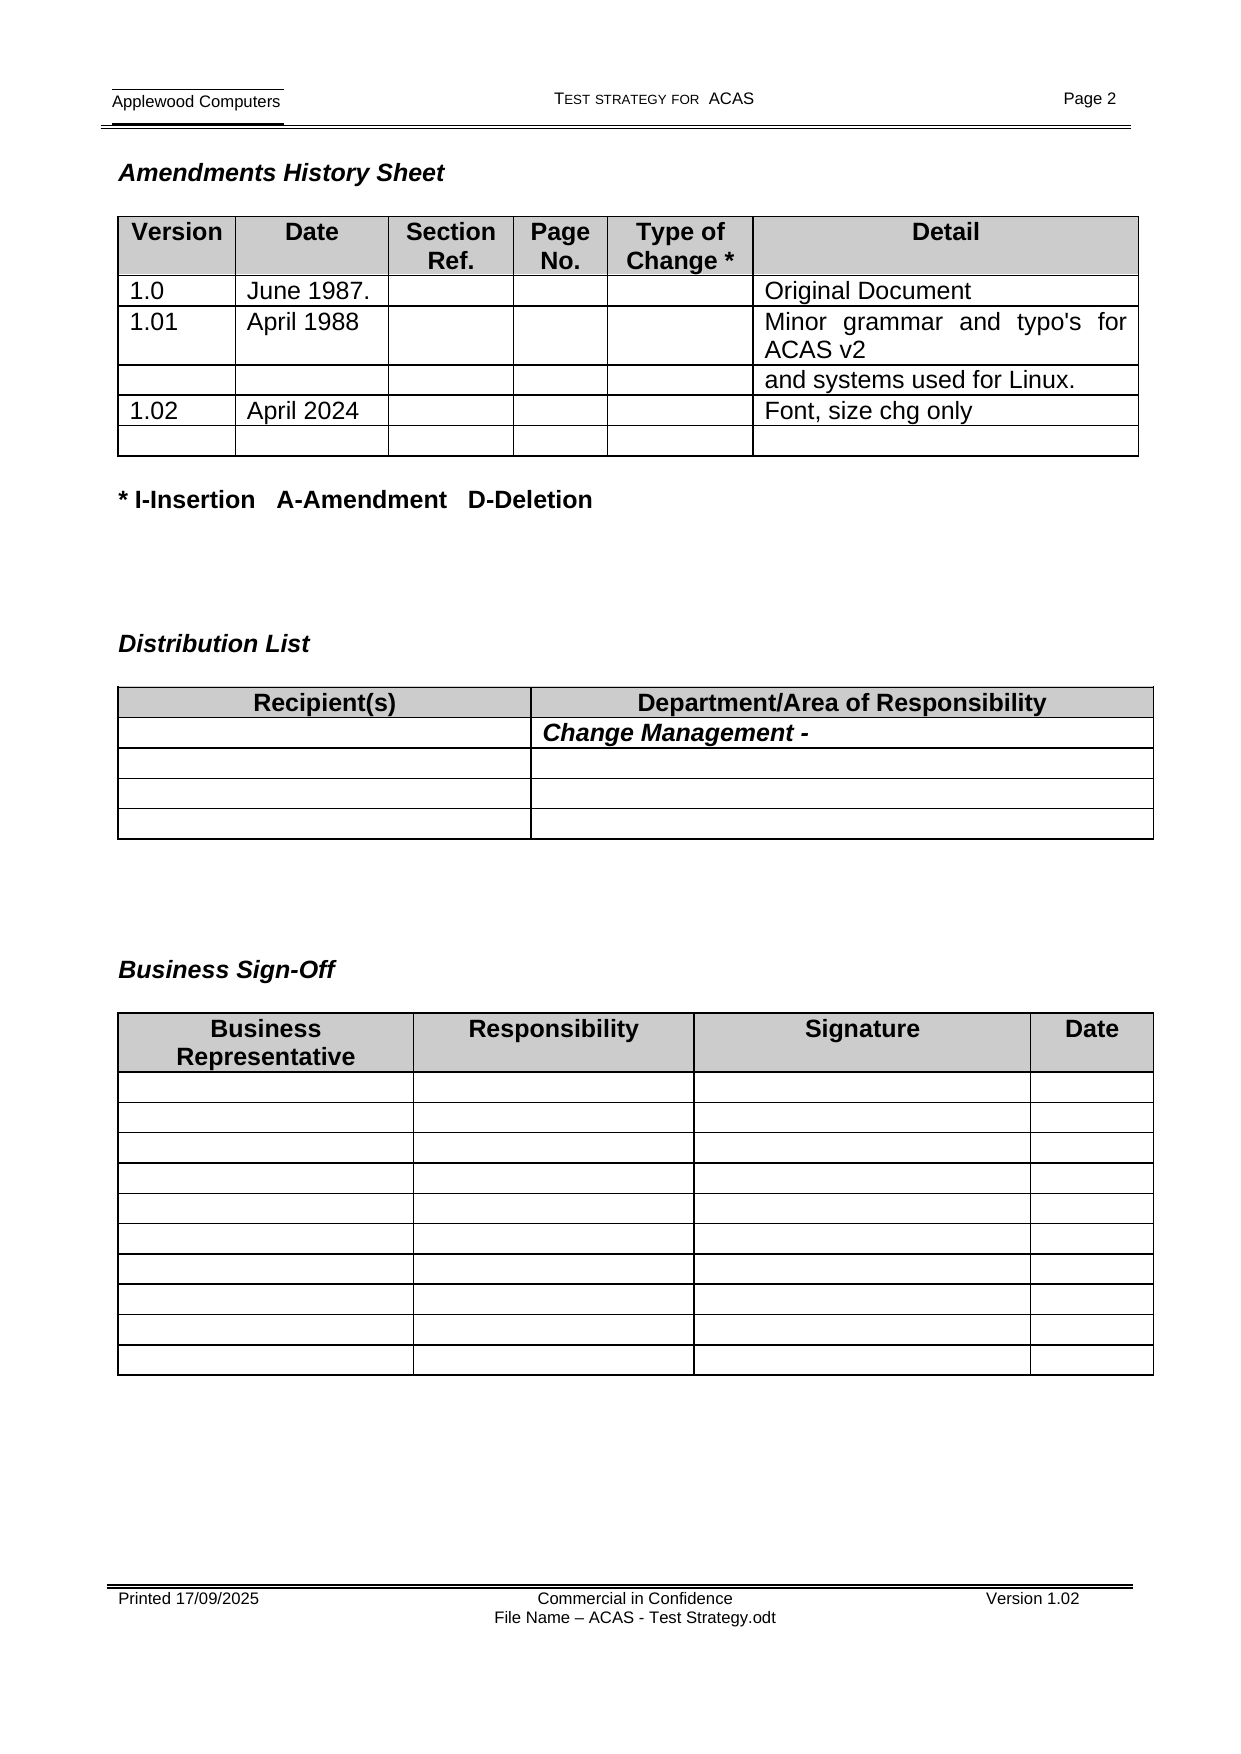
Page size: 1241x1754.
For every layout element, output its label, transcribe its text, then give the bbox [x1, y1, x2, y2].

table_cell [608, 307, 752, 364]
table_cell [1031, 1164, 1153, 1192]
text Business Sign-Off [118, 954, 1122, 983]
table_cell Change Management - [532, 718, 1153, 747]
table_cell 1.0 [119, 276, 235, 305]
table_cell [414, 1103, 693, 1132]
table_cell [119, 1255, 413, 1283]
table_cell [119, 749, 530, 777]
table_cell [414, 1346, 693, 1374]
table_cell [1031, 1285, 1153, 1314]
table_cell [119, 1224, 413, 1253]
table_cell and systems used for Linux. [754, 366, 1138, 394]
table_cell [514, 307, 607, 364]
table_cell [608, 426, 752, 455]
table_cell [514, 276, 607, 305]
table_cell [695, 1073, 1030, 1101]
table_cell [695, 1103, 1030, 1132]
table_cell [119, 718, 530, 747]
text Amendments History Sheet [118, 158, 1122, 187]
table_header Page No. [514, 217, 607, 274]
table_cell [1031, 1255, 1153, 1283]
table_header Version [119, 217, 235, 274]
table_cell [119, 1073, 413, 1101]
table_cell [1031, 1346, 1153, 1374]
table_cell [414, 1285, 693, 1314]
table_cell [695, 1224, 1030, 1253]
table_header Section Ref. [389, 217, 513, 274]
table_cell [236, 366, 388, 394]
table_cell Original Document [754, 276, 1138, 305]
table_header Detail [754, 217, 1138, 274]
table_header Business Representative [119, 1014, 413, 1071]
table_cell [236, 426, 388, 455]
table_cell [414, 1315, 693, 1344]
table_cell [1031, 1224, 1153, 1253]
table_cell [532, 779, 1153, 808]
table_cell [1031, 1073, 1153, 1101]
table_cell [695, 1133, 1030, 1162]
table_cell [414, 1255, 693, 1283]
table_cell [532, 809, 1153, 838]
table_header Type of Change * [608, 217, 752, 274]
table_cell [414, 1224, 693, 1253]
table_cell [119, 1194, 413, 1223]
table_cell [608, 396, 752, 424]
table_cell [695, 1164, 1030, 1192]
table_cell June 1987. [236, 276, 388, 305]
table_cell April 1988 [236, 307, 388, 364]
table_cell [389, 396, 513, 424]
table_cell [119, 1315, 413, 1344]
table_cell [695, 1255, 1030, 1283]
subtitle Distribution List [118, 629, 1122, 658]
table_cell Font, size chg only [754, 396, 1138, 424]
table_cell [414, 1133, 693, 1162]
table_cell [389, 366, 513, 394]
table_cell [119, 809, 530, 838]
table_cell [695, 1315, 1030, 1344]
table_cell [695, 1194, 1030, 1223]
table_header Date [1031, 1014, 1153, 1071]
table_cell April 2024 [236, 396, 388, 424]
table_cell [695, 1346, 1030, 1374]
table_cell [514, 426, 607, 455]
table_header Signature [695, 1014, 1030, 1071]
table_cell [119, 1164, 413, 1192]
table_cell 1.02 [119, 396, 235, 424]
table_cell [119, 366, 235, 394]
table_cell [414, 1164, 693, 1192]
table_cell Minor grammar and typo's for ACAS v2 [754, 307, 1138, 364]
table_cell [119, 426, 235, 455]
table_cell [1031, 1315, 1153, 1344]
table_cell [514, 396, 607, 424]
table_cell [608, 366, 752, 394]
table_cell [414, 1073, 693, 1101]
table_header Date [236, 217, 388, 274]
table_cell [608, 276, 752, 305]
table_cell [119, 1285, 413, 1314]
table_header Recipient(s) [119, 688, 530, 717]
table_cell [1031, 1133, 1153, 1162]
table_cell [532, 749, 1153, 777]
table_cell [695, 1285, 1030, 1314]
table_cell [414, 1194, 693, 1223]
table_cell [389, 307, 513, 364]
table_cell [119, 1103, 413, 1132]
table_cell [514, 366, 607, 394]
table_cell [754, 426, 1138, 455]
table_cell [1031, 1103, 1153, 1132]
text * I-Insertion A-Amendment D-Deletion [118, 485, 1026, 514]
table_cell [1031, 1194, 1153, 1223]
table_cell 1.01 [119, 307, 235, 364]
table_cell [119, 1133, 413, 1162]
table_cell [119, 779, 530, 808]
table_cell [119, 1346, 413, 1374]
table_header Department/Area of Responsibility [532, 688, 1153, 717]
table_cell [389, 276, 513, 305]
table_header Responsibility [414, 1014, 693, 1071]
table_cell [389, 426, 513, 455]
